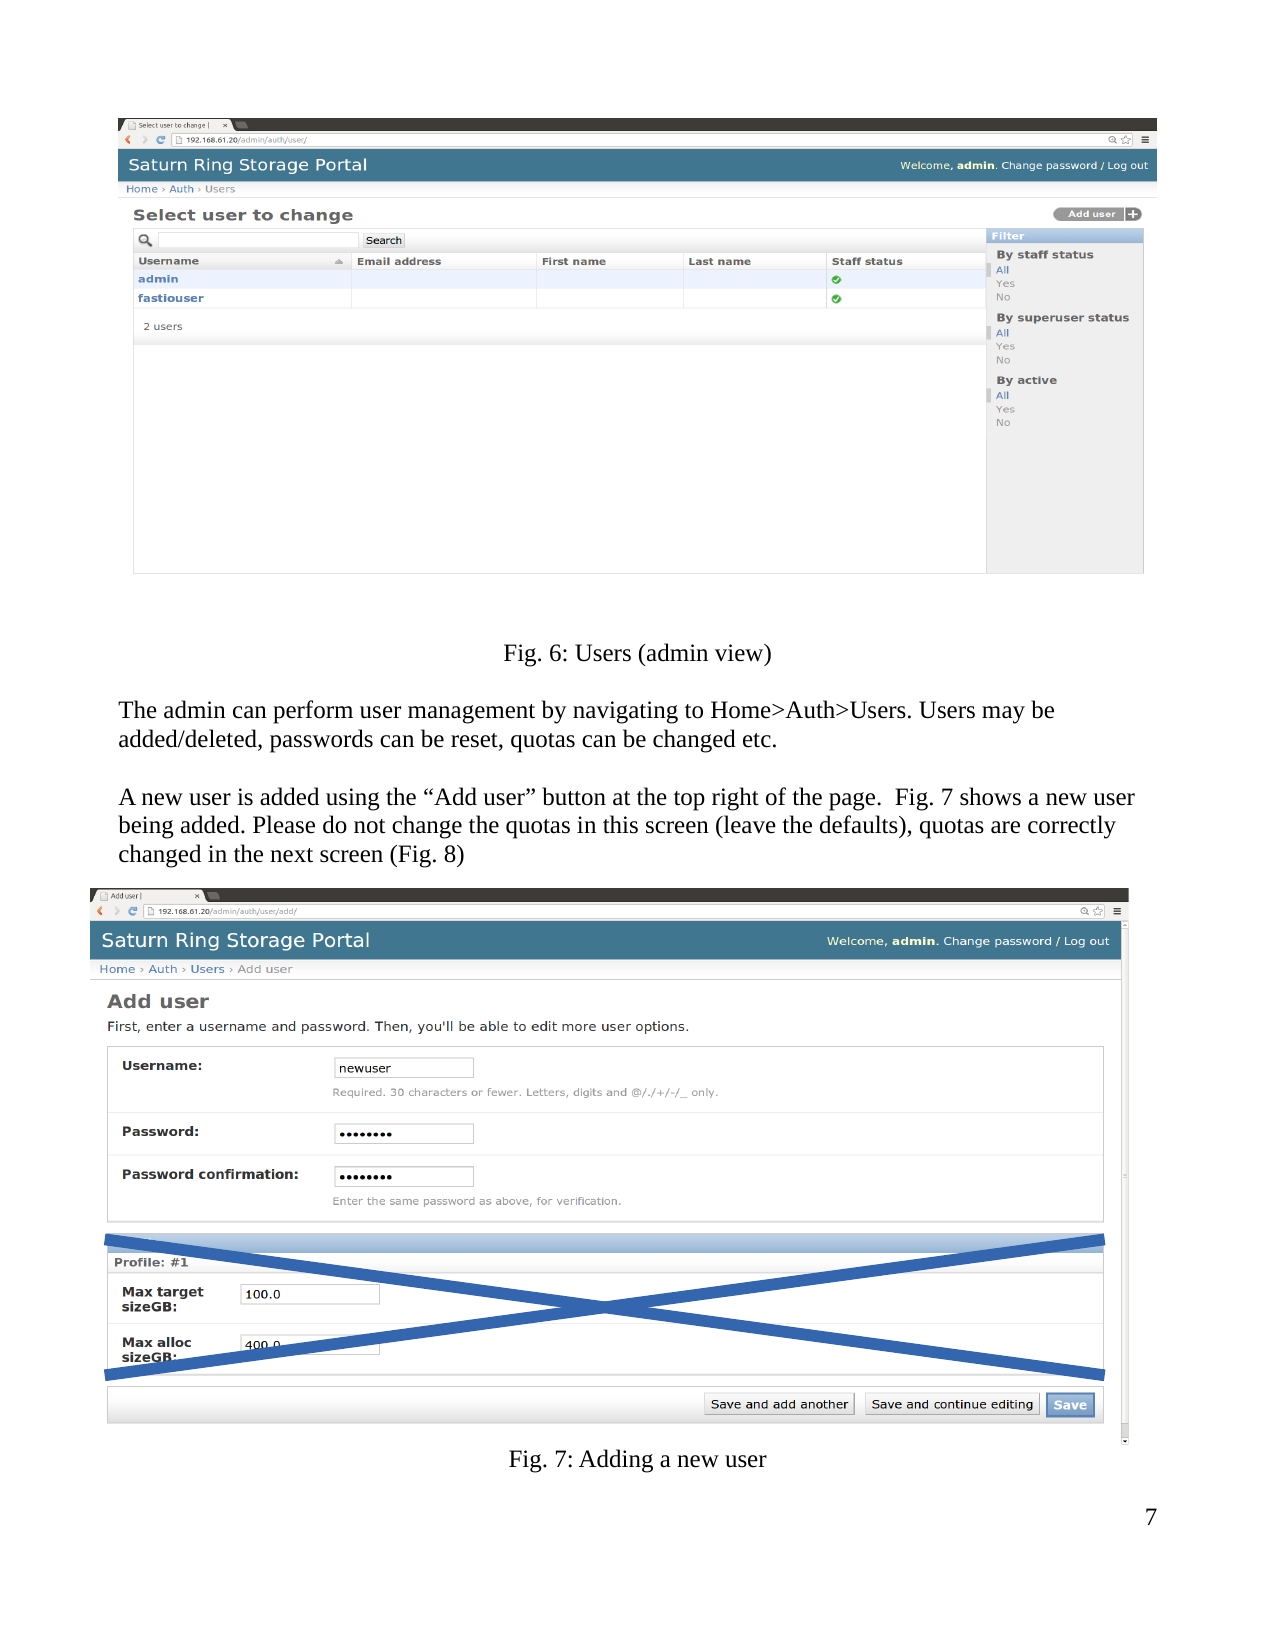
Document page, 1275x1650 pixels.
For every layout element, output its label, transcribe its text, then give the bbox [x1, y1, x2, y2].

text Fig. 6: Users (admin view) [118, 638, 1157, 667]
picture [118, 118, 1157, 638]
text The admin can perform user management by navigating to Home>Auth>Users. Users may be added/deleted, passwords can be reset, quotas can be changed etc. [118, 695, 1157, 753]
text Fig. 7: Adding a new user [118, 868, 1157, 1473]
text A new user is added using the “Add user” button at the top right of the page. Fig. 7 shows a new user being added. Please do not change the quotas in this screen (leave the defaults), quotas are correctly changed in the next screen (Fig. 8) [118, 782, 1157, 868]
picture [90, 888, 1129, 1445]
